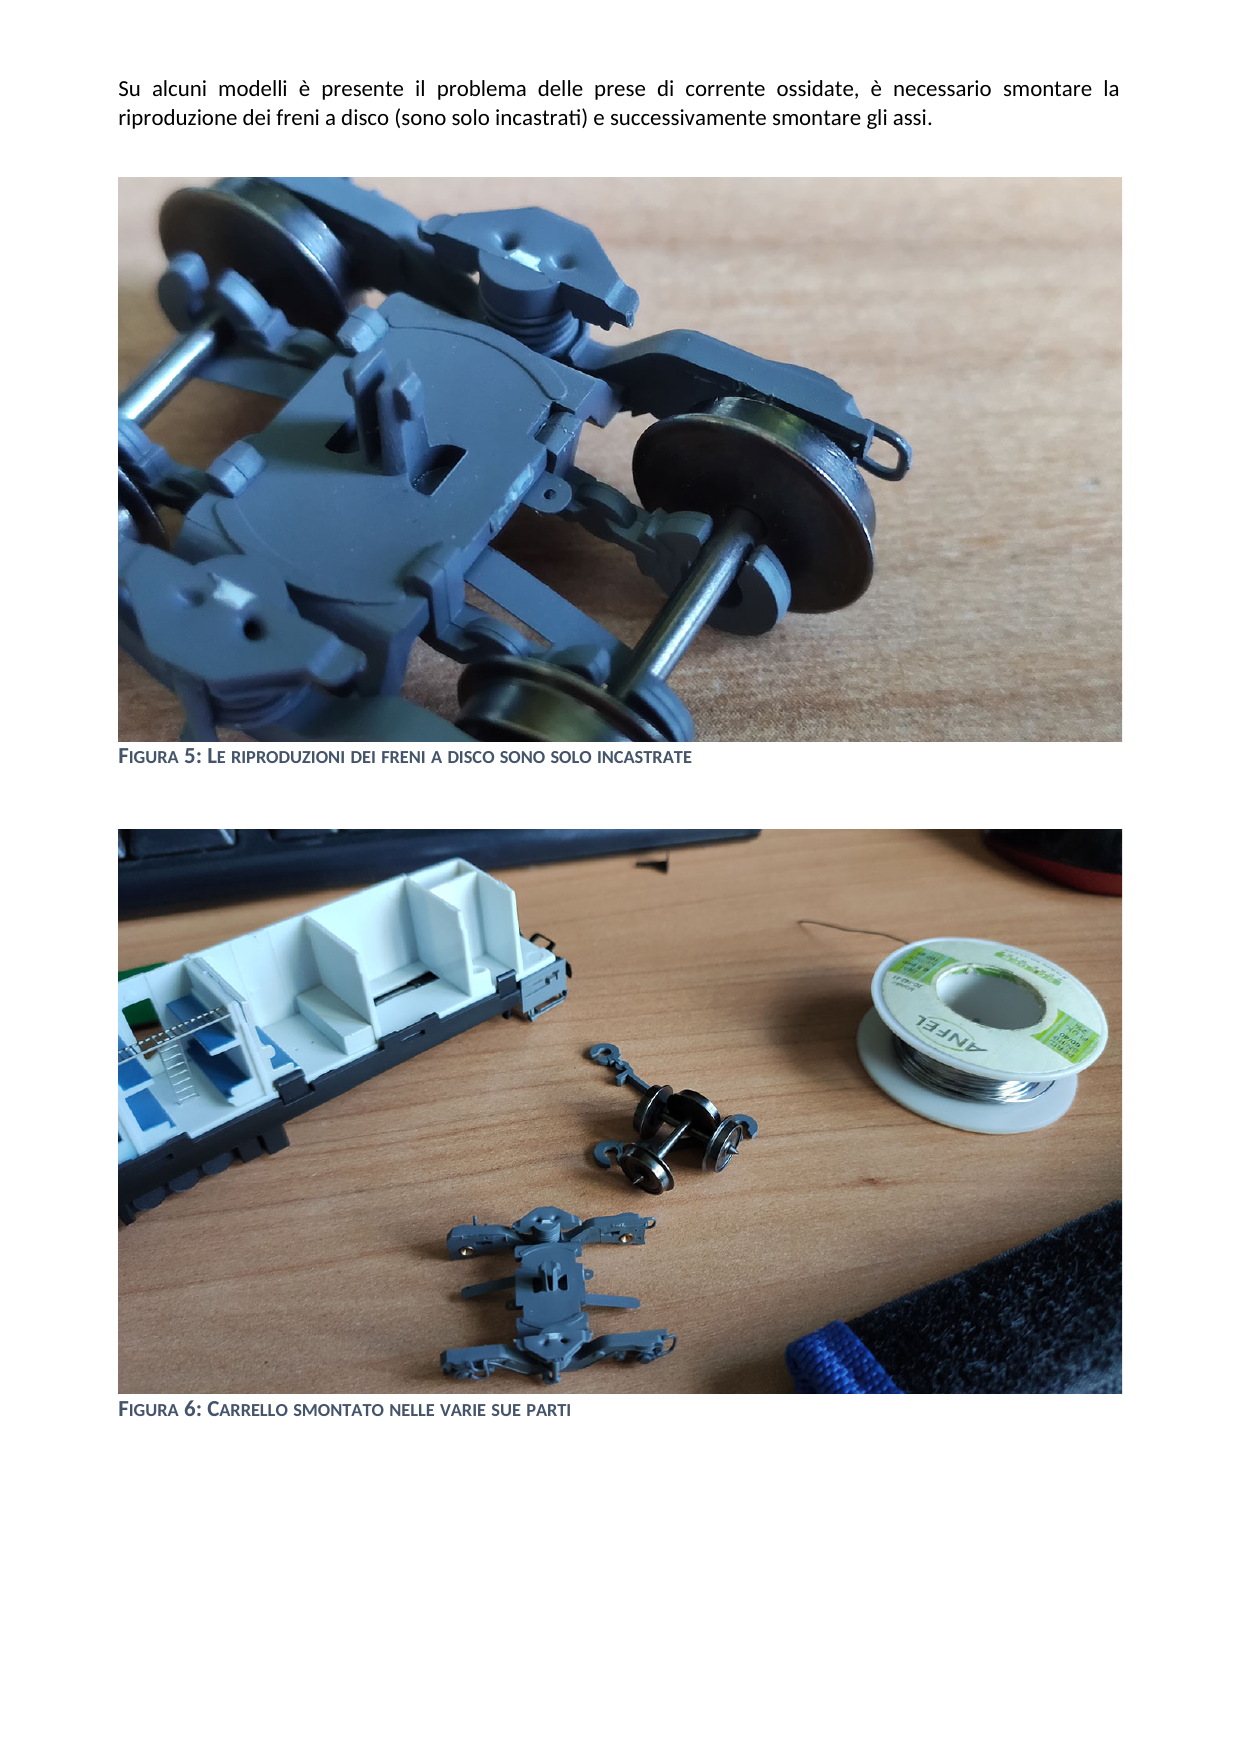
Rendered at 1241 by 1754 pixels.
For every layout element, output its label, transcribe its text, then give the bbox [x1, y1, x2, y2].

picture [118, 829, 1123, 1394]
text Figura 6: Carrello smontato nelle varie sue parti [118, 1394, 1122, 1422]
picture [118, 177, 1123, 742]
text Su alcuni modelli è presente il problema delle prese di corrente ossidate, è necessario smontare la riproduzione dei freni a disco (sono solo incastrati) e successivamente smontare gli assi. [118, 74, 1122, 131]
text Figura 5: Le riproduzioni dei freni a disco sono solo incastrate [118, 742, 1122, 770]
